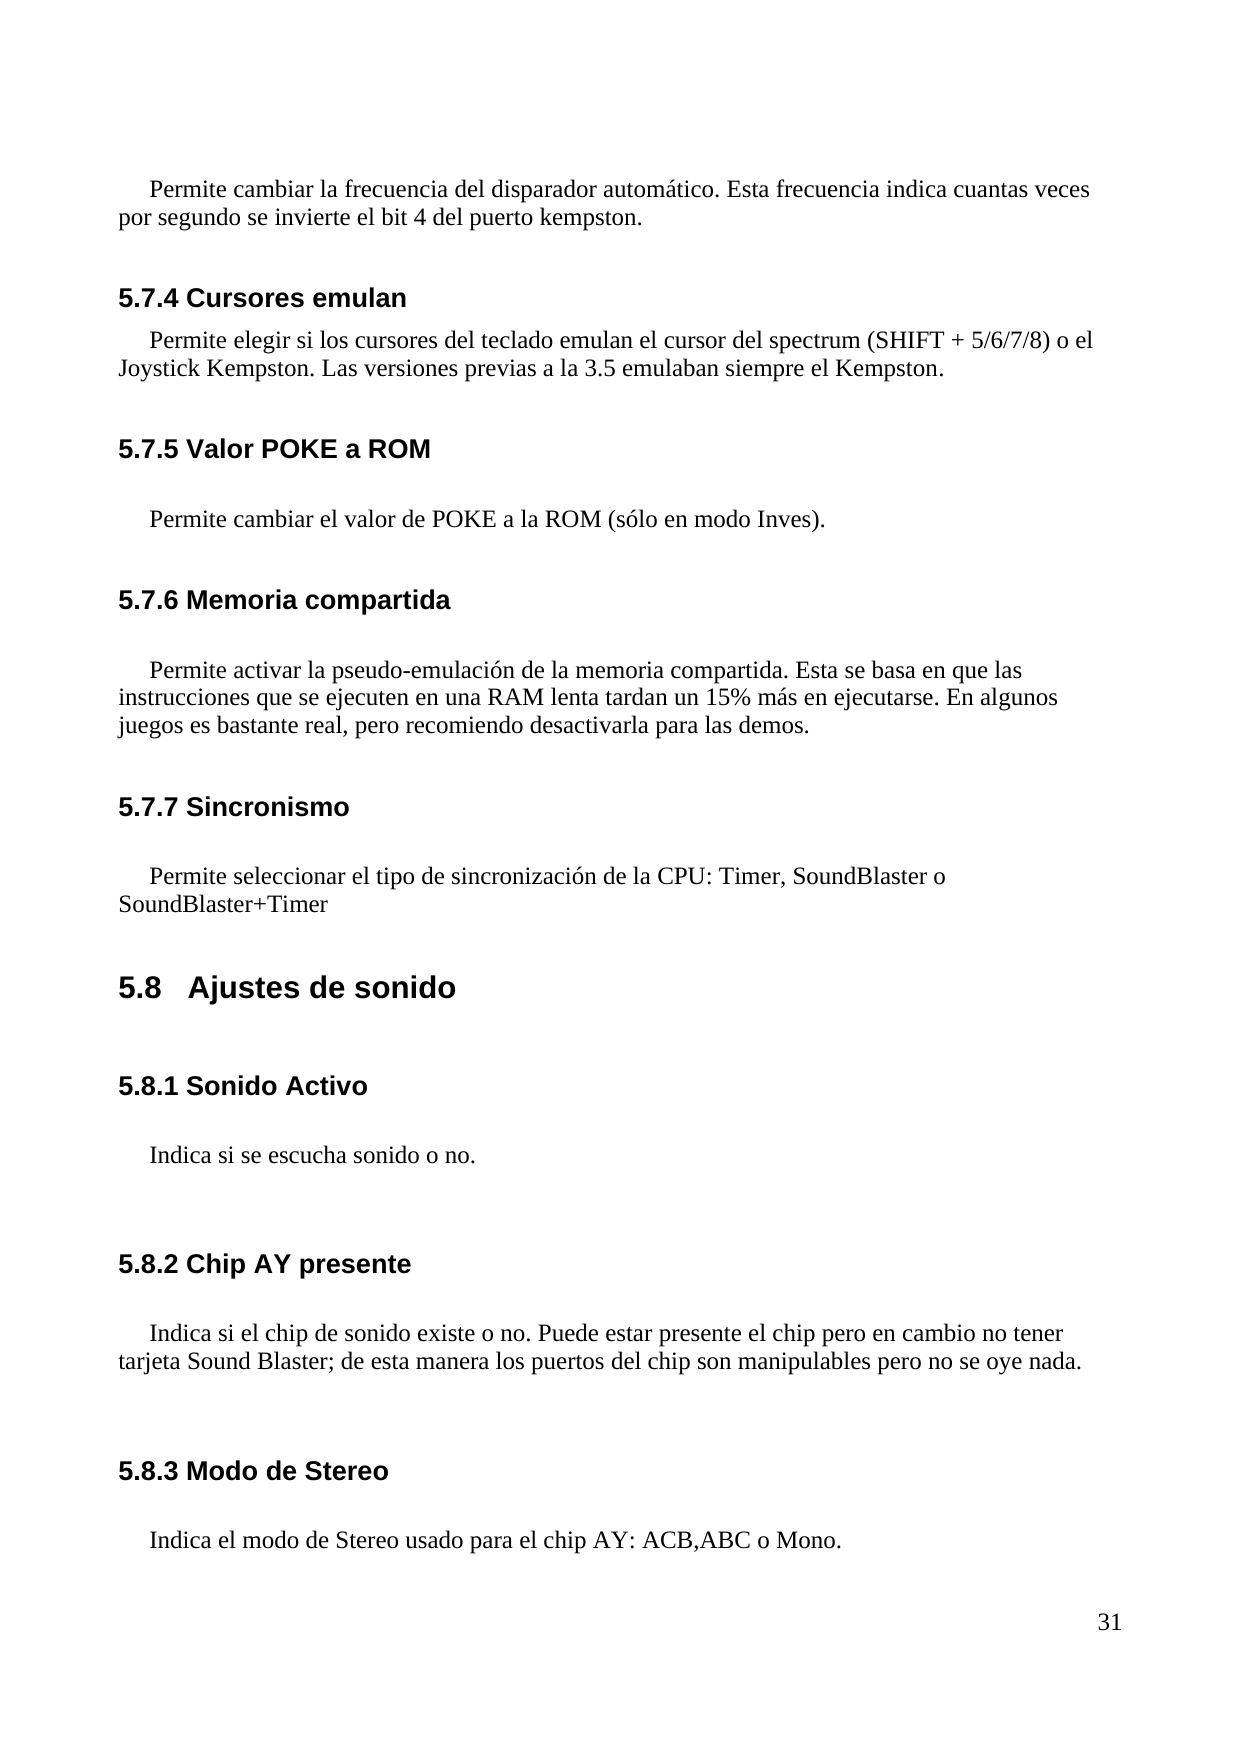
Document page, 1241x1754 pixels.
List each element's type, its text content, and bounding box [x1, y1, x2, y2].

subtitle 5.8.1 Sonido Activo [118, 1070, 1122, 1101]
text Indica si el chip de sonido existe o no. Puede estar presente el chip pero en cambio no tener tarjeta Sound Blaster; de esta manera los puertos del chip son manipulables pero no se oye nada. [118, 1319, 1122, 1375]
subtitle 5.8 Ajustes de sonido [118, 970, 1122, 1005]
subtitle 5.7.7 Sincronismo [118, 792, 1122, 822]
subtitle 5.8.2 Chip AY presente [118, 1249, 1122, 1279]
text Permite cambiar el valor de POKE a la ROM (sólo en modo Inves). [118, 505, 1122, 533]
text Permite activar la pseudo-emulación de la memoria compartida. Esta se basa en que las instrucciones que se ejecuten en una RAM lenta tardan un 15% más en ejecutarse. En algunos juegos es bastante real, pero recomiendo desactivarla para las demos. [118, 656, 1122, 739]
subtitle 5.7.4 Cursores emulan [118, 283, 1122, 314]
subtitle 5.7.6 Memoria compartida [118, 585, 1122, 616]
text Permite cambiar la frecuencia del disparador automático. Esta frecuencia indica cuantas veces por segundo se invierte el bit 4 del puerto kempston. [118, 175, 1122, 231]
text Indica si se escucha sonido o no. [118, 1141, 1122, 1169]
text Permite elegir si los cursores del teclado emulan el cursor del spectrum (SHIFT + 5/6/7/8) o el Joystick Kempston. Las versiones previas a la 3.5 emulaban siempre el Kempston. [118, 326, 1122, 382]
subtitle 5.8.3 Modo de Stereo [118, 1455, 1122, 1486]
text Permite seleccionar el tipo de sincronización de la CPU: Timer, SoundBlaster o SoundBlaster+Timer [118, 862, 1122, 918]
subtitle 5.7.5 Valor POKE a ROM [118, 434, 1122, 465]
text Indica el modo de Stereo usado para el chip AY: ACB,ABC o Mono. [118, 1526, 1122, 1554]
